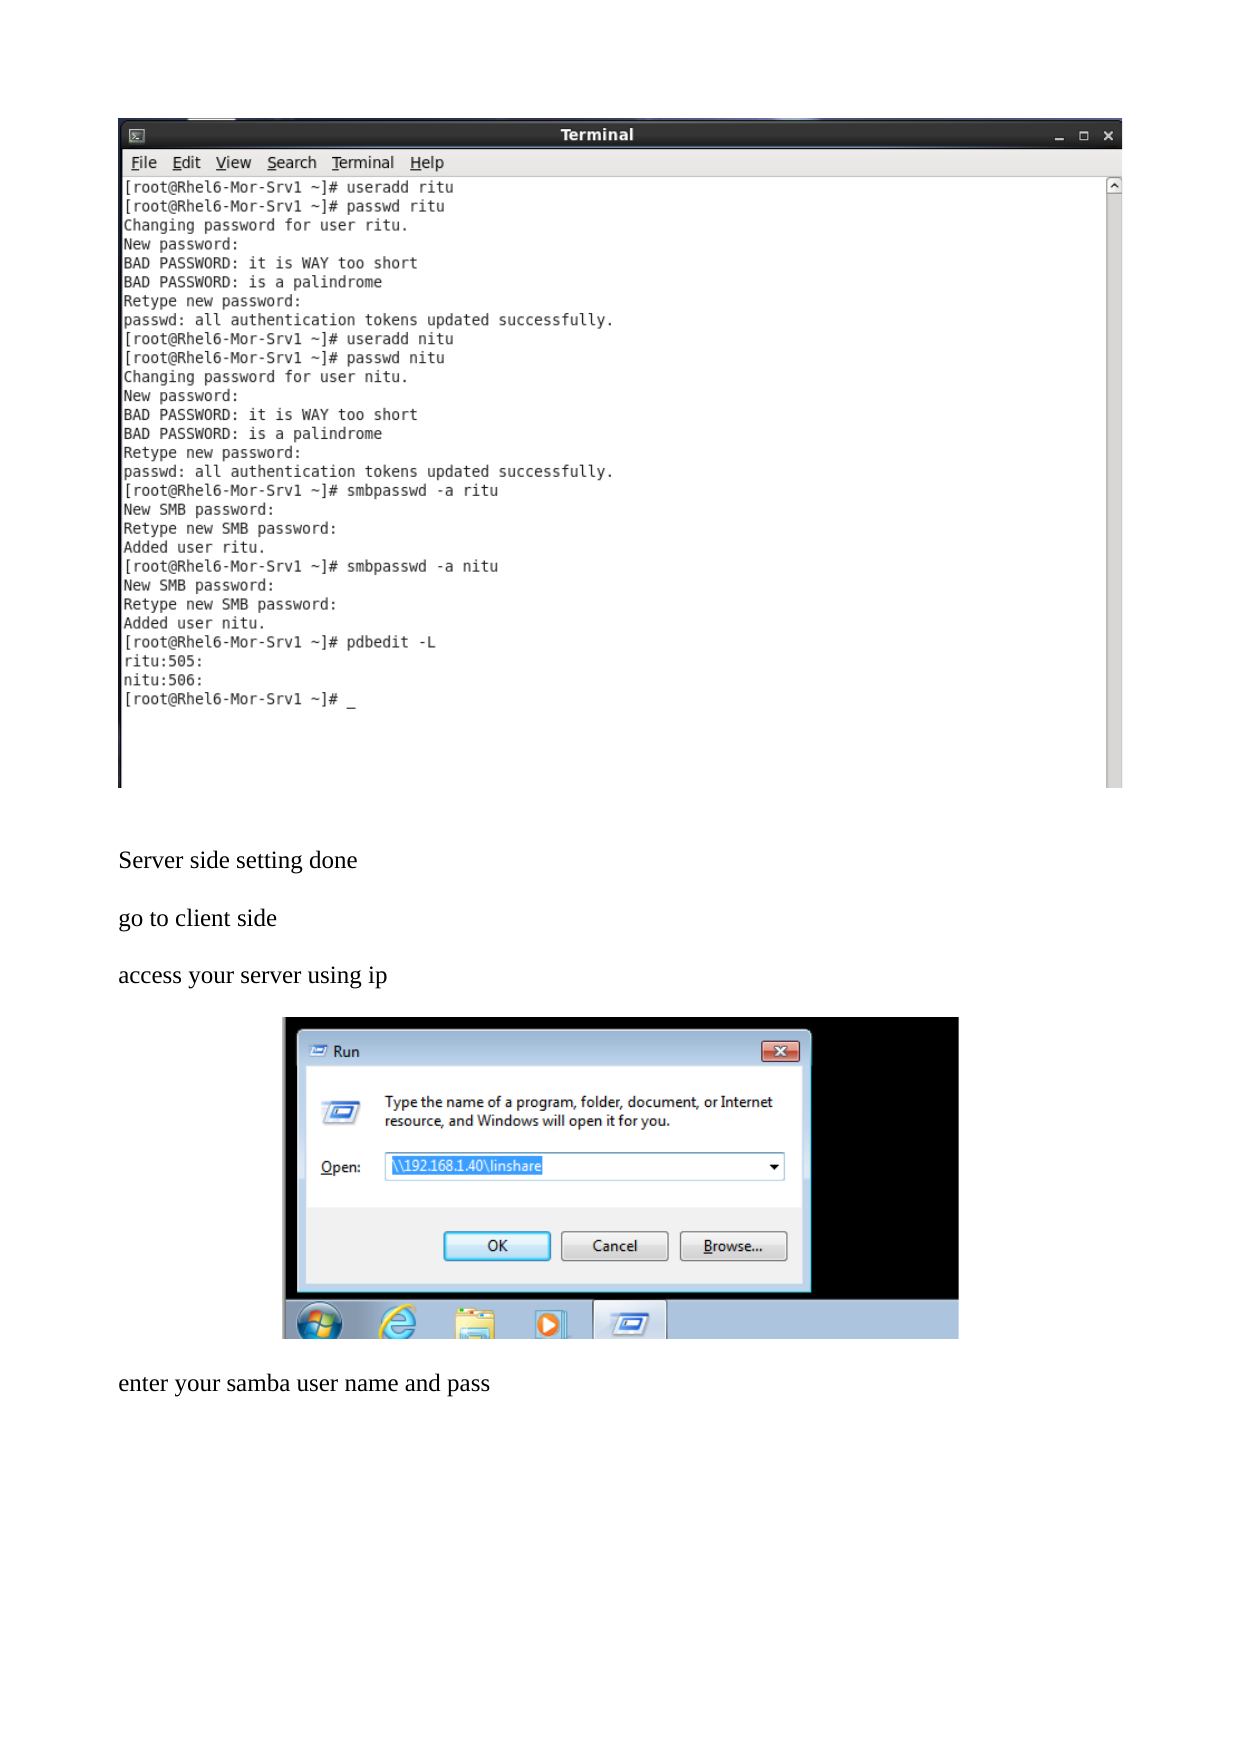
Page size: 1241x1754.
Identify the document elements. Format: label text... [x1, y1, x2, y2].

picture [281, 1017, 959, 1339]
text go to client side [118, 903, 1122, 931]
text access your server using ip [118, 960, 1122, 989]
text enter your samba user name and pass [118, 1368, 1122, 1396]
text Server side setting done [118, 845, 1122, 874]
picture [118, 118, 1123, 788]
